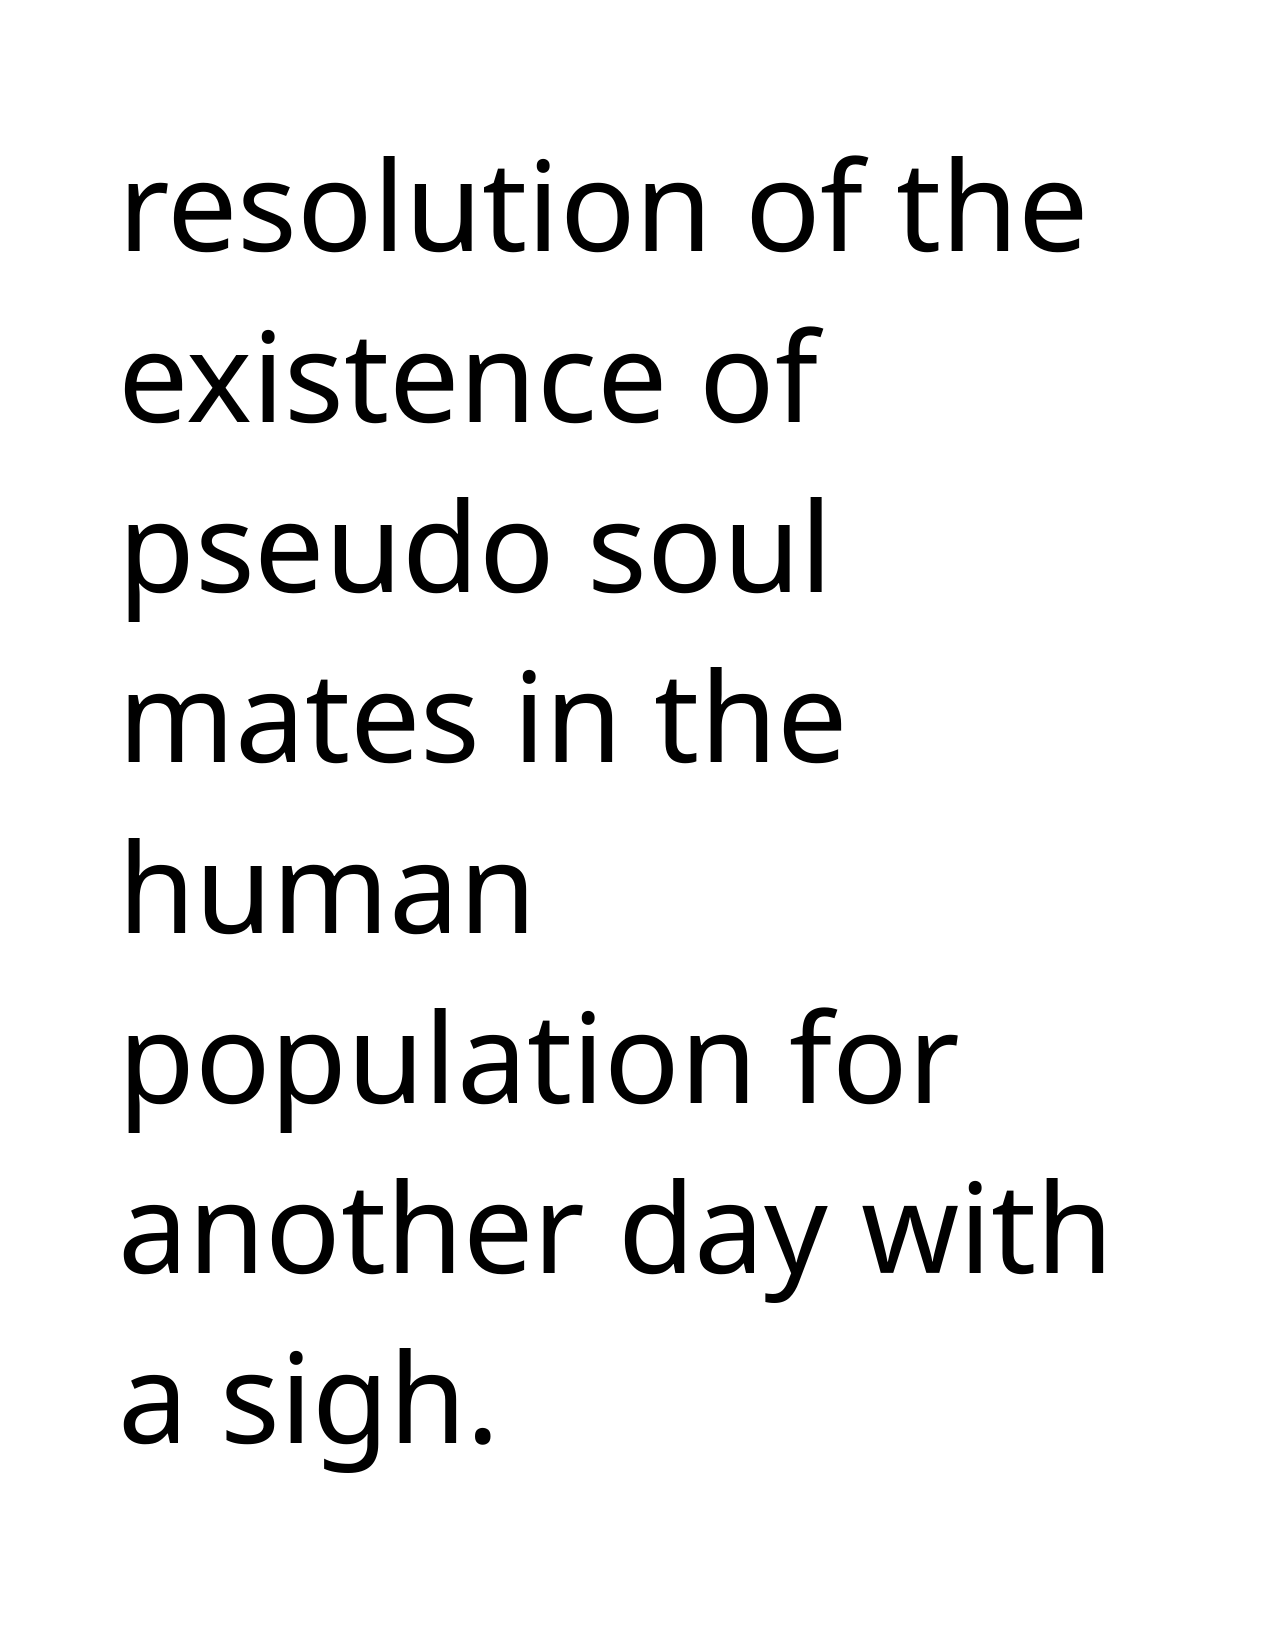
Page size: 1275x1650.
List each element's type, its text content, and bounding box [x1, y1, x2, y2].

text resolution of the existence of pseudo soul mates in the human population for another day with a sigh. [118, 118, 1157, 1481]
